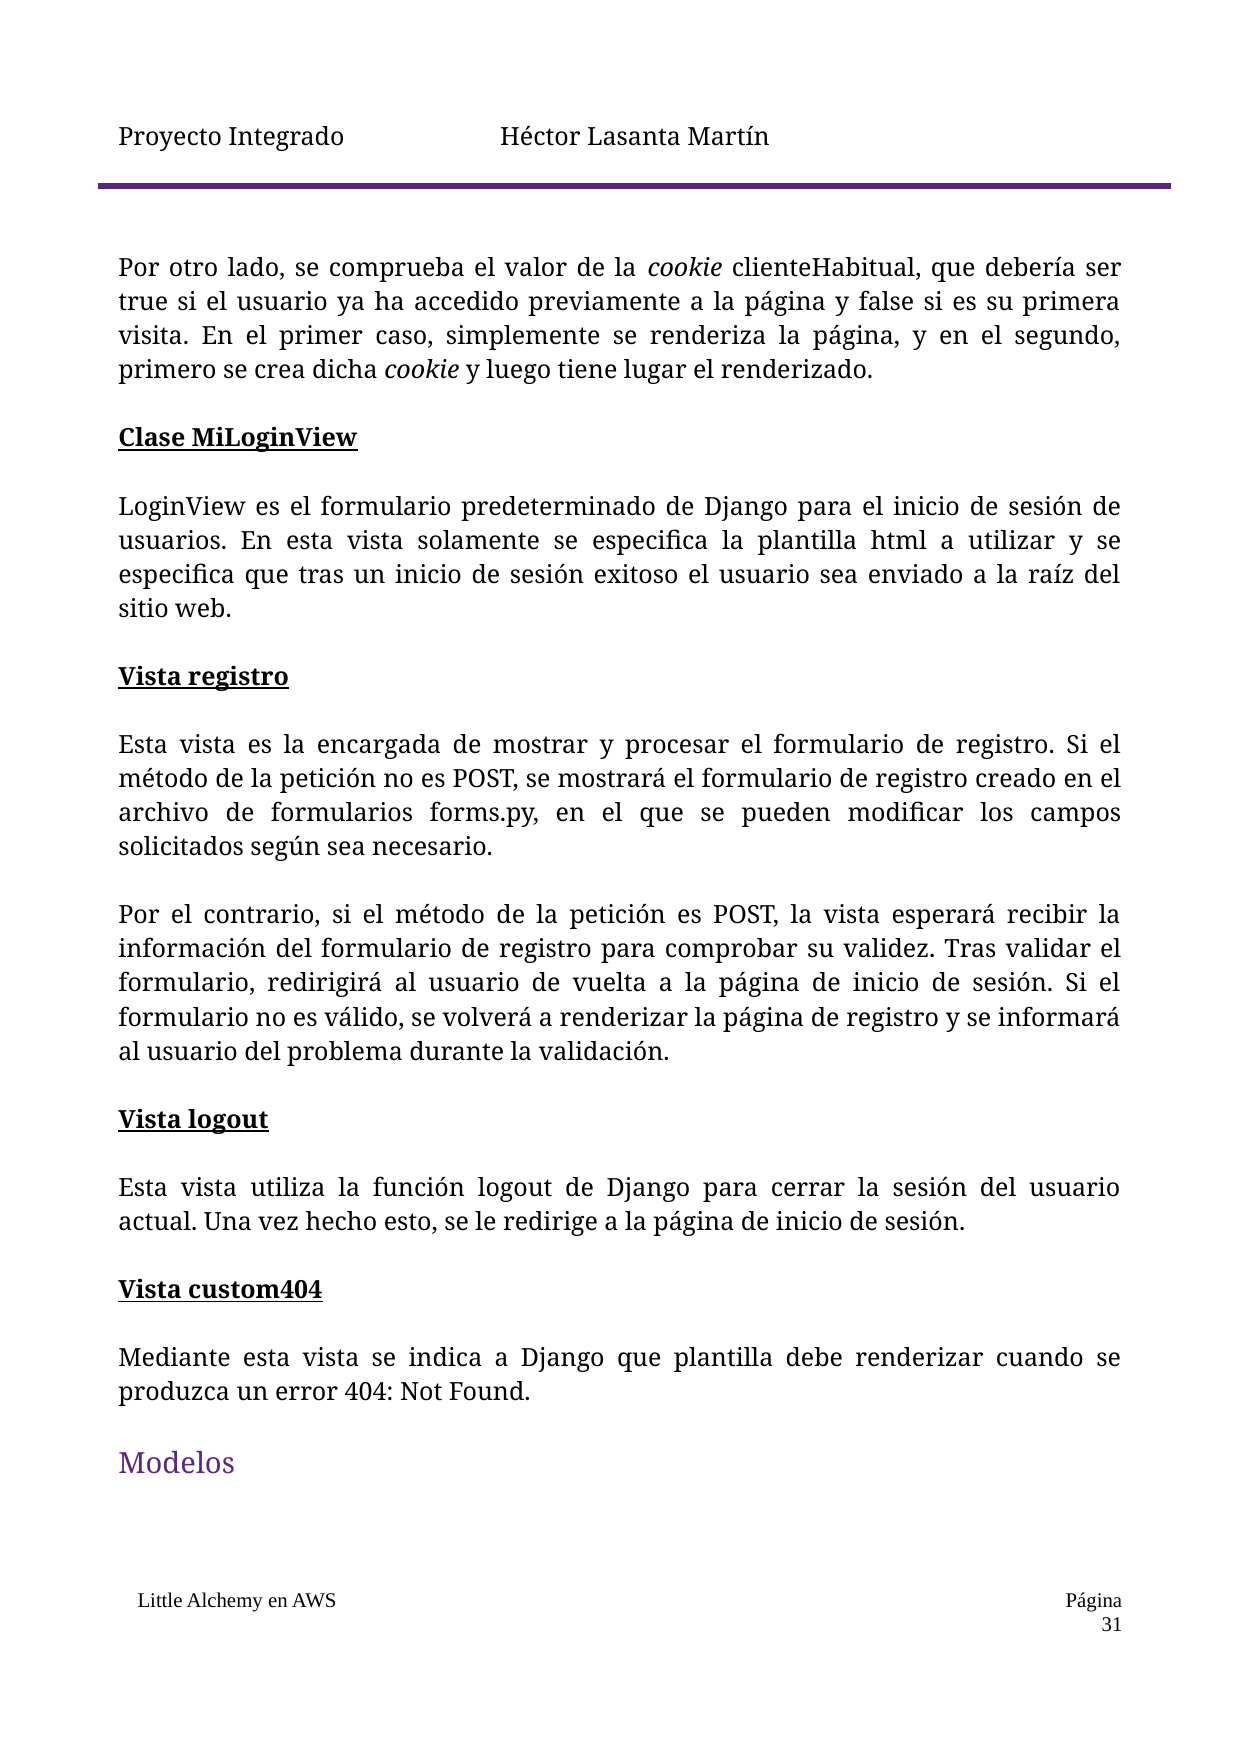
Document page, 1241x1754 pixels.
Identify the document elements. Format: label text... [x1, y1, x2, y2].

text Vista registro [118, 658, 1122, 693]
text LoginView es el formulario predeterminado de Django para el inicio de sesión de usuarios. En esta vista solamente se especifica la plantilla html a utilizar y se especifica que tras un inicio de sesión exitoso el usuario sea enviado a la raíz del sitio web. [118, 488, 1122, 624]
text Esta vista es la encargada de mostrar y procesar el formulario de registro. Si el método de la petición no es POST, se mostrará el formulario de registro creado en el archivo de formularios forms.py, en el que se pueden modificar los campos solicitados según sea necesario. [118, 727, 1122, 863]
text Clase MiLoginView [118, 420, 1122, 454]
text Modelos [118, 1442, 1122, 1482]
text Vista logout [118, 1101, 1122, 1135]
text Mediante esta vista se indica a Django que plantilla debe renderizar cuando se produzca un error 404: Not Found. [118, 1340, 1122, 1408]
text Por otro lado, se comprueba el valor de la cookie clienteHabitual, que debería ser true si el usuario ya ha accedido previamente a la página y false si es su primera visita. En el primer caso, simplemente se renderiza la página, y en el segundo, primero se crea dicha cookie y luego tiene lugar el renderizado. [118, 250, 1122, 386]
text Vista custom404 [118, 1272, 1122, 1306]
text Por el contrario, si el método de la petición es POST, la vista esperará recibir la información del formulario de registro para comprobar su validez. Tras validar el formulario, redirigirá al usuario de vuelta a la página de inicio de sesión. Si el formulario no es válido, se volverá a renderizar la página de registro y se informará al usuario del problema durante la validación. [118, 897, 1122, 1067]
text Esta vista utiliza la función logout de Django para cerrar la sesión del usuario actual. Una vez hecho esto, se le redirige a la página de inicio de sesión. [118, 1169, 1122, 1238]
